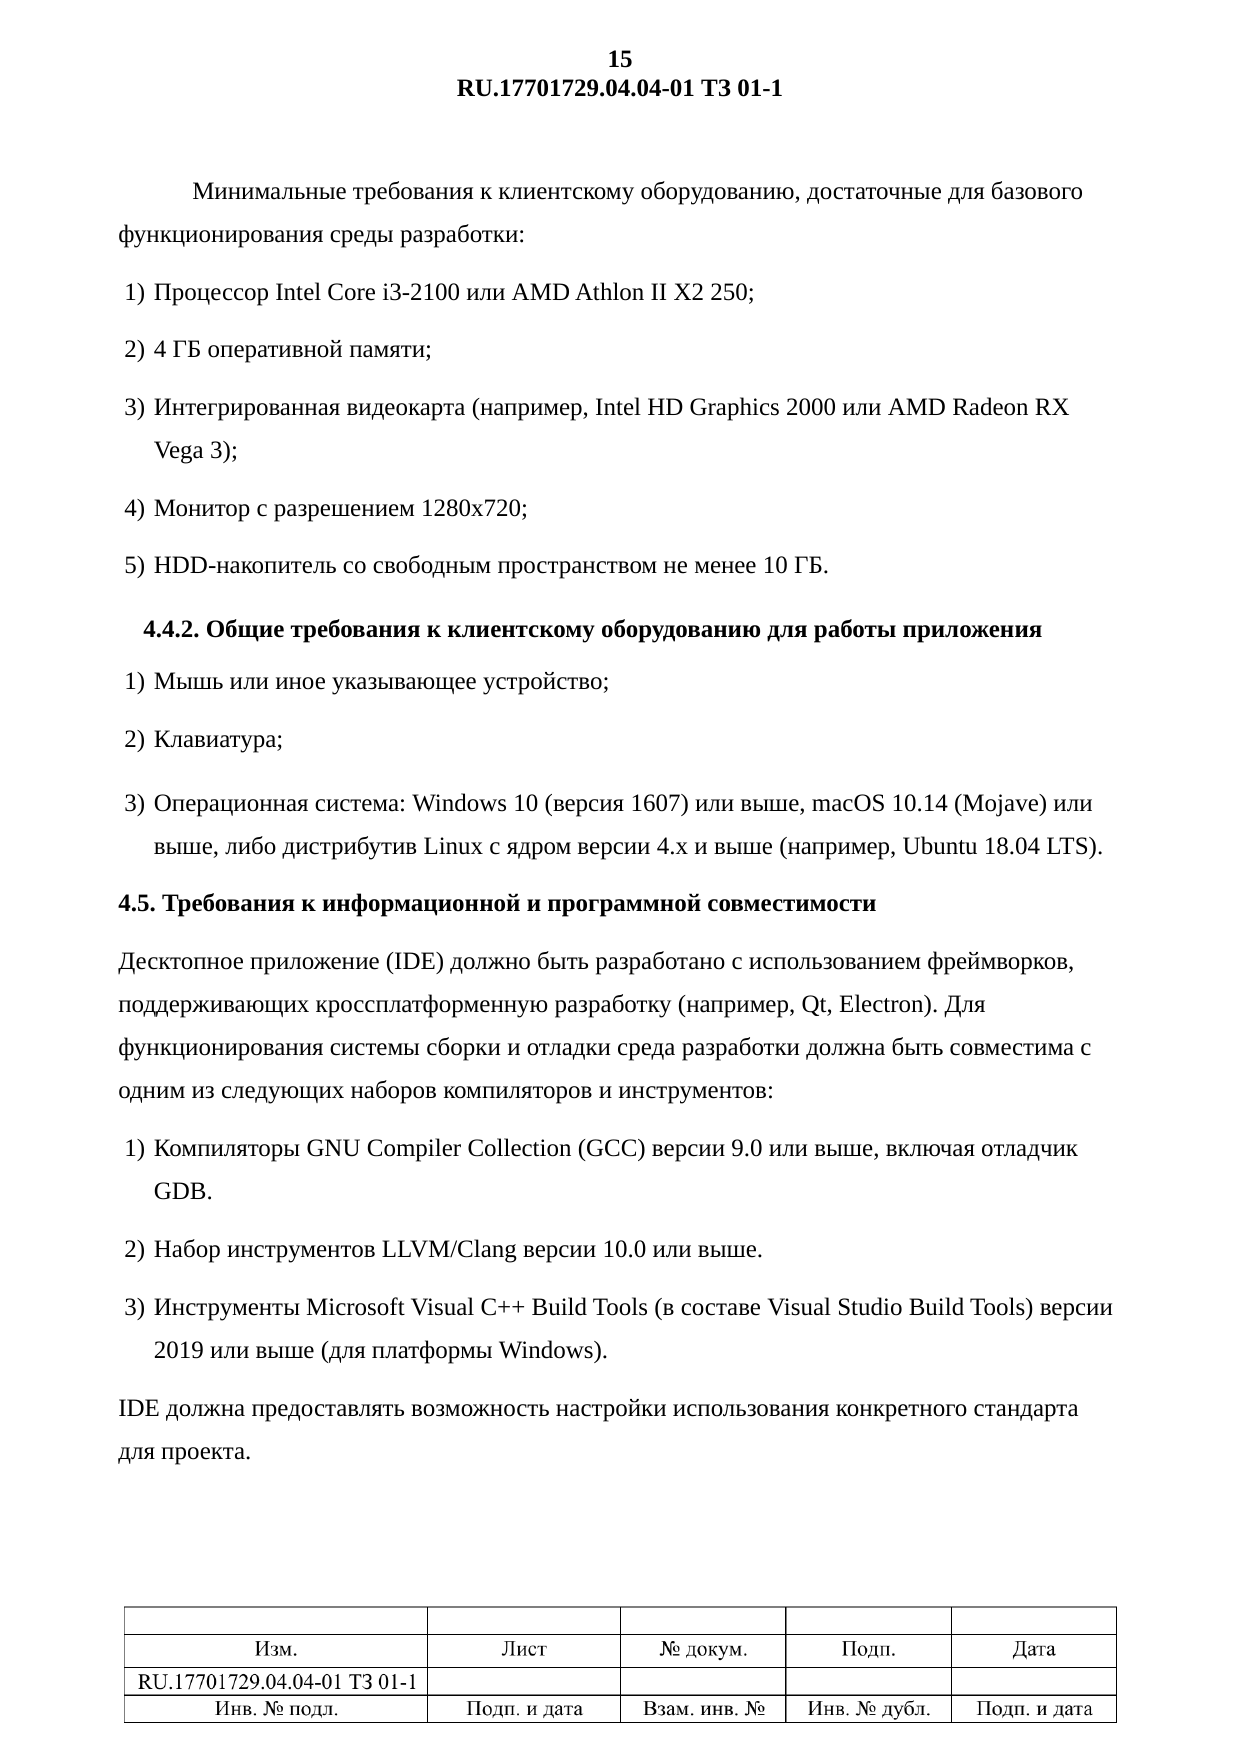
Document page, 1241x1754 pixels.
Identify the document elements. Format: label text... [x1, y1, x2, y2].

list Набор инструментов LLVM/Clang версии 10.0 или выше. [124, 1234, 1122, 1263]
list Клавиатура; [124, 724, 1122, 753]
list HDD-накопитель со свободным пространством не менее 10 ГБ. [124, 551, 1122, 579]
list Монитор с разрешением 1280x720; [124, 493, 1122, 522]
text Десктопное приложение (IDE) должно быть разработано с использованием фреймворков, поддерживающих кроссплатформенную разработку (например, Qt, Electron). Для функционирования системы сборки и отладки среда разработки должна быть совместима с одним из следующих наборов компиляторов и инструментов: [118, 946, 1122, 1104]
text Минимальные требования к клиентскому оборудованию, достаточные для базового функционирования среды разработки: [118, 176, 1122, 248]
list Инструменты Microsoft Visual C++ Build Tools (в составе Visual Studio Build Tools) версии 2019 или выше (для платформы Windows). [124, 1292, 1122, 1364]
text IDE должна предоставлять возможность настройки использования конкретного стандарта для проекта. [118, 1393, 1122, 1464]
list Интегрированная видеокарта (например, Intel HD Graphics 2000 или AMD Radeon RX Vega 3); [124, 392, 1122, 464]
picture [118, 1601, 1123, 1730]
list Мышь или иное указывающее устройство; [124, 666, 1122, 695]
text 4.5. Требования к информационной и программной совместимости [118, 888, 1122, 917]
list Операционная система: Windows 10 (версия 1607) или выше, macOS 10.14 (Mojave) или выше, либо дистрибутив Linux с ядром версии 4.x и выше (например, Ubuntu 18.04 LTS). [124, 788, 1122, 859]
list Компиляторы GNU Compiler Collection (GCC) версии 9.0 или выше, включая отладчик GDB. [124, 1133, 1122, 1205]
list 4 ГБ оперативной памяти; [124, 334, 1122, 363]
list Процессор Intel Core i3-2100 или AMD Athlon II X2 250; [124, 277, 1122, 305]
text 4.4.2. Общие требования к клиентскому оборудованию для работы приложения [118, 614, 1122, 643]
